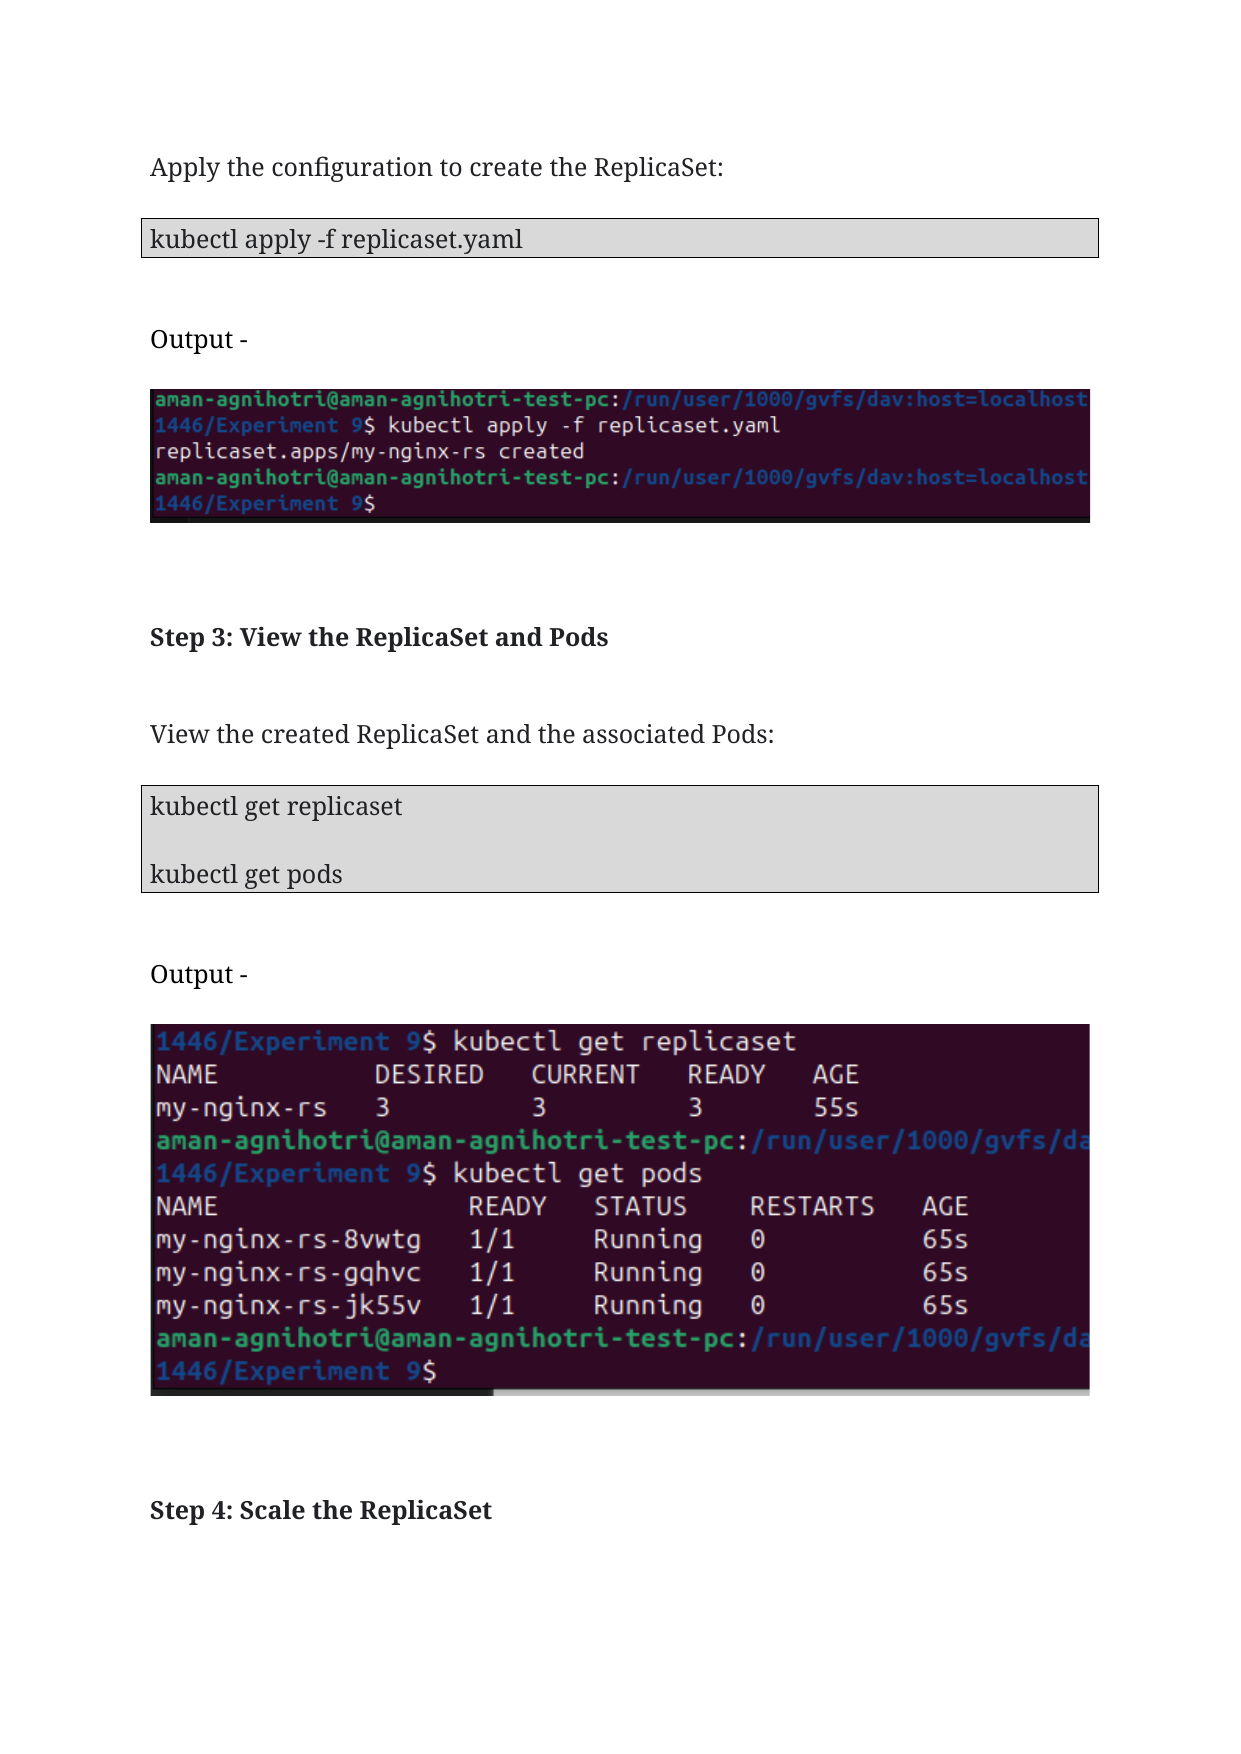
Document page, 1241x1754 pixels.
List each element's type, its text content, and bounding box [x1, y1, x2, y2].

text kubectl get replicaset [142, 786, 1098, 822]
text Apply the configuration to create the ReplicaSet: [150, 150, 1090, 184]
text View the created ReplicaSet and the associated Pods: [150, 717, 1090, 751]
text Output - [150, 322, 1090, 356]
text kubectl apply -f replicaset.yaml [142, 219, 1098, 257]
text Step 4: Scale the ReplicaSet [150, 1396, 1090, 1526]
text Output - [150, 957, 1090, 991]
picture [150, 389, 1091, 523]
picture [150, 1024, 1090, 1396]
text Step 3: View the ReplicaSet and Pods [150, 523, 1090, 654]
text kubectl get pods [142, 853, 1098, 892]
